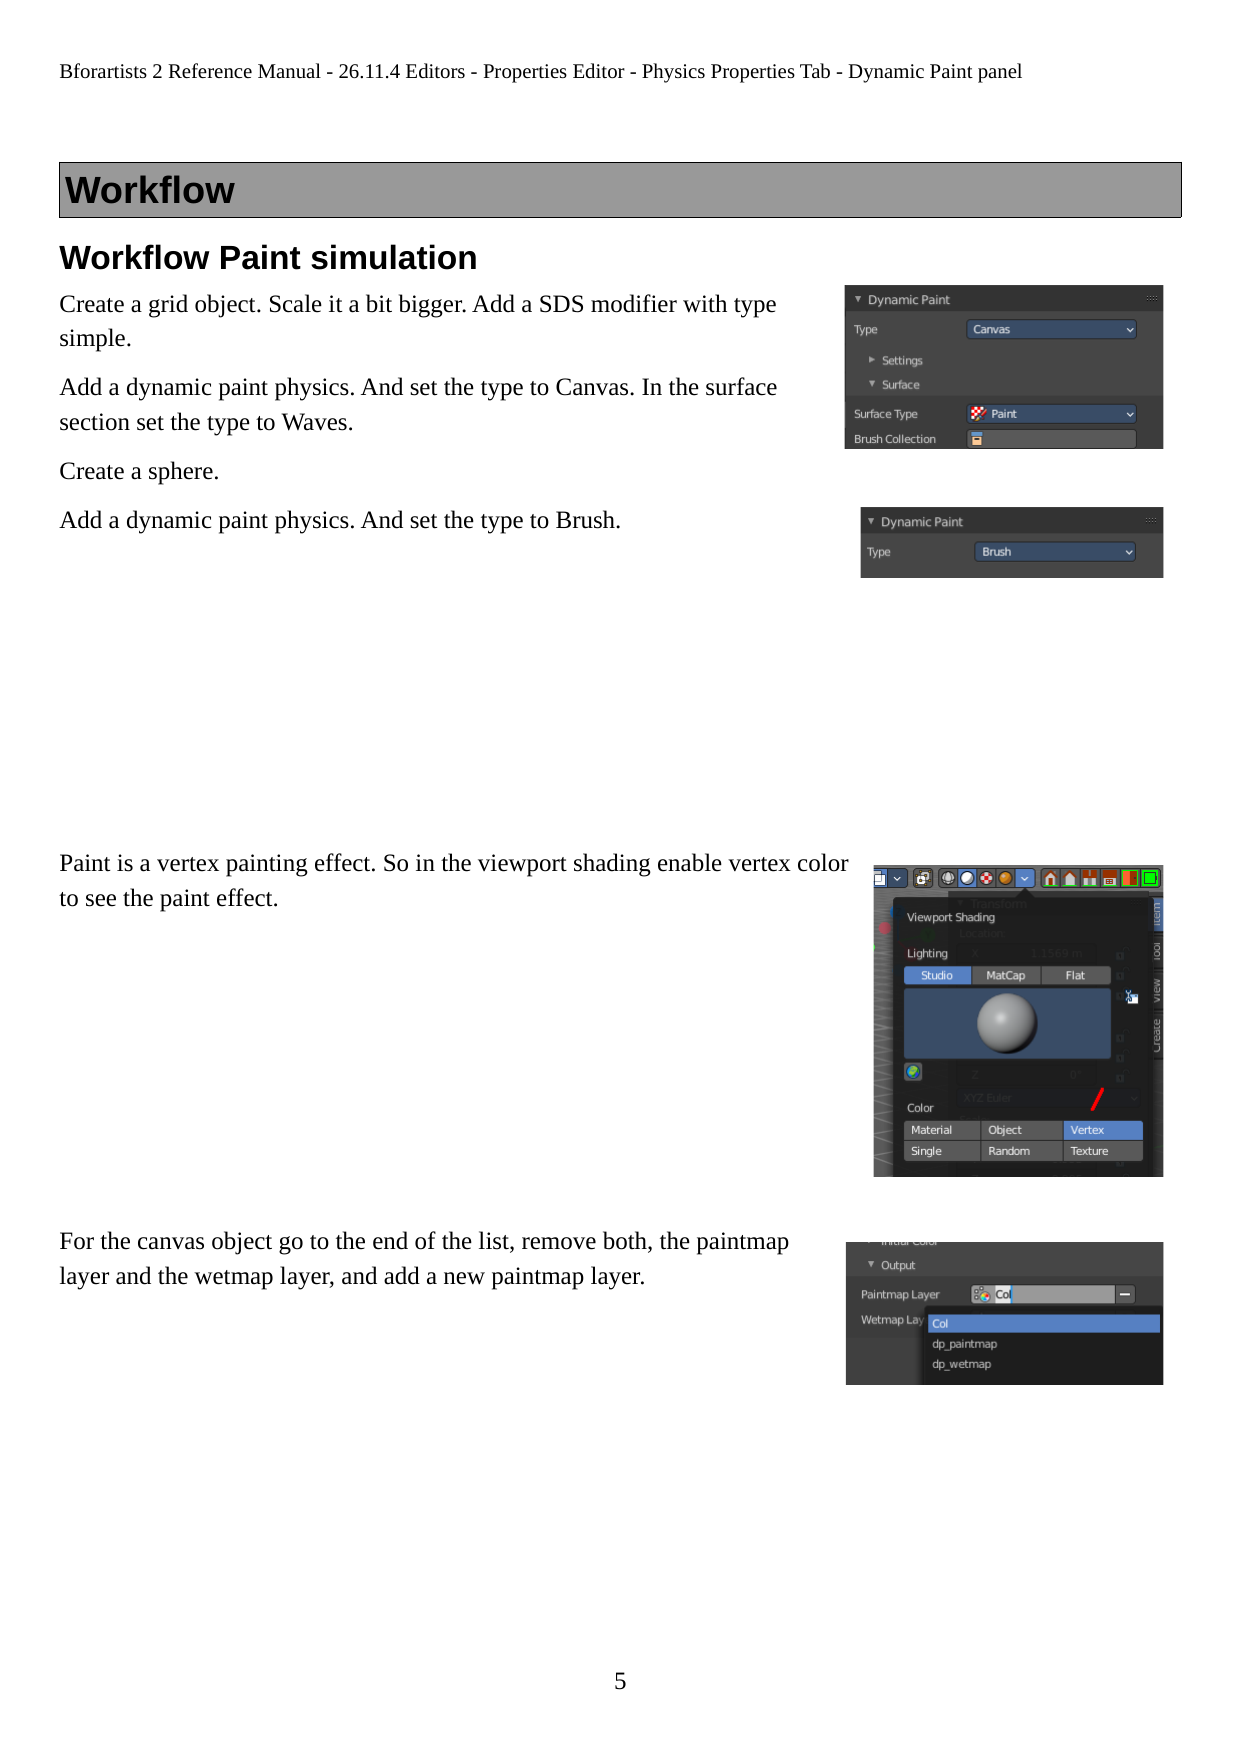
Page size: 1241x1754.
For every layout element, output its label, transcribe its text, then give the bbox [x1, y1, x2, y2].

text Create a sphere. [59, 456, 1181, 485]
text Add a dynamic paint physics. And set the type to Canvas. In the surface section set the type to Waves. [59, 372, 844, 436]
text Add a dynamic paint physics. And set the type to Brush. [59, 505, 1181, 534]
picture [845, 1242, 1164, 1385]
picture [873, 865, 1164, 1177]
text For the canvas object go to the end of the list, remove both, the paintmap layer and the wetmap layer, and add a new paintmap layer. [59, 1226, 1181, 1290]
text Paint is a vertex painting effect. So in the viewport shading enable vertex color to see the paint effect. [59, 848, 1181, 912]
subtitle Workflow Paint simulation [59, 238, 1181, 276]
picture [844, 285, 1164, 449]
table_header Workflow [60, 163, 1181, 217]
picture [860, 507, 1164, 578]
text Create a grid object. Scale it a bit bigger. Add a SDS modifier with type simple. [59, 289, 844, 352]
